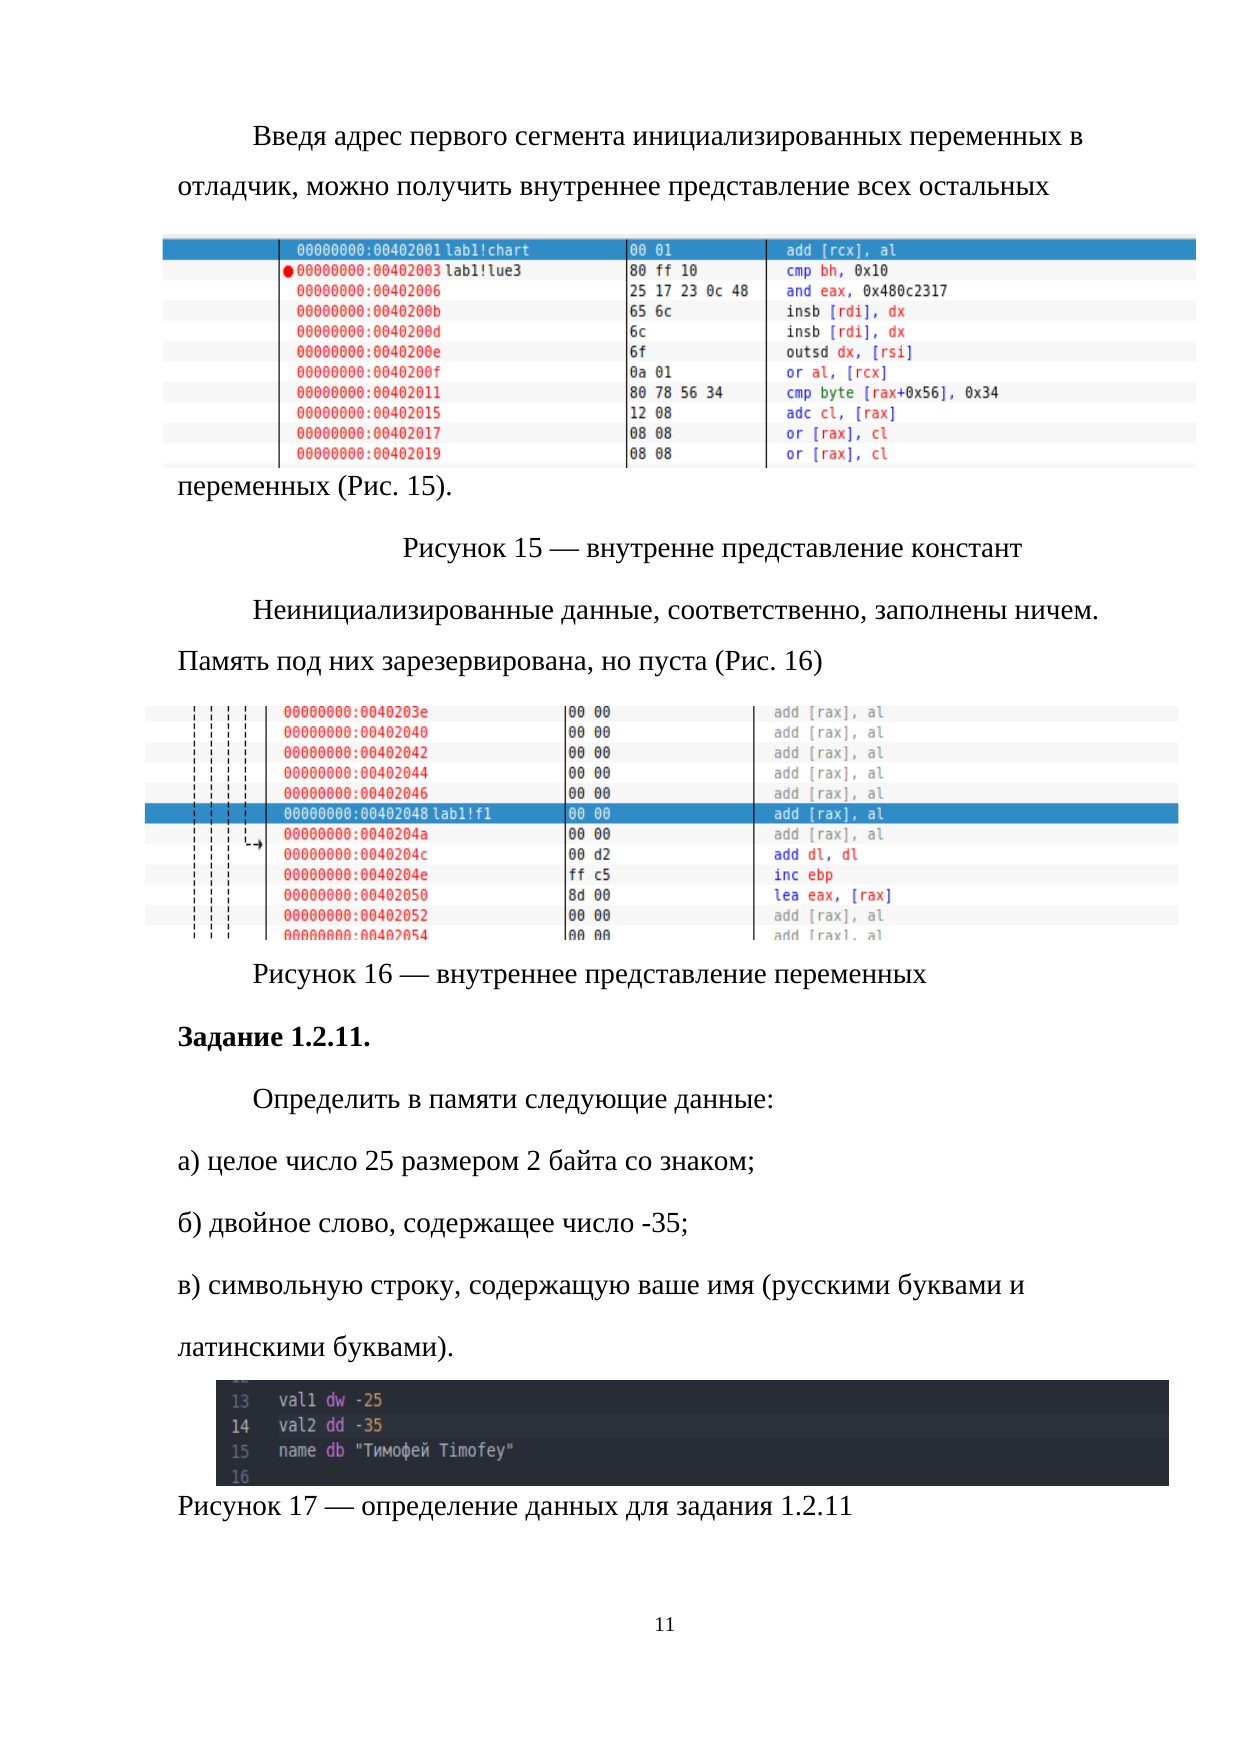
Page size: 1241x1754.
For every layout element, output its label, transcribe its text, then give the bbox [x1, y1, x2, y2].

text Рисунок 16 — внутреннее представление переменных [177, 940, 1152, 990]
text Рисунок 17 — определение данных для задания 1.2.11 [177, 1488, 1152, 1521]
text б) двойное слово, содержащее число -35; [177, 1205, 1152, 1239]
text латинскими буквами). [177, 1329, 1152, 1363]
text Задание 1.2.11. [177, 1019, 1152, 1052]
picture [216, 1380, 1169, 1486]
picture [144, 706, 1179, 940]
text Рисунок 15 — внутренне представление констант [177, 530, 1152, 564]
text а) целое число 25 размером 2 байта со знаком; [177, 1143, 1152, 1177]
picture [162, 234, 1196, 468]
text в) символьную строку, содержащую ваше имя (русскими буквами и [177, 1267, 1152, 1301]
text Введя адрес первого сегмента инициализированных переменных в отладчик, можно получить внутреннее представление всех остальных [177, 118, 1152, 234]
text Определить в памяти следующие данные: [177, 1081, 1152, 1114]
text Неинициализированные данные, соответственно, заполнены ничем. Память под них зарезервирована, но пуста (Рис. 16) [177, 592, 1152, 676]
text переменных (Рис. 15). [177, 468, 1152, 501]
